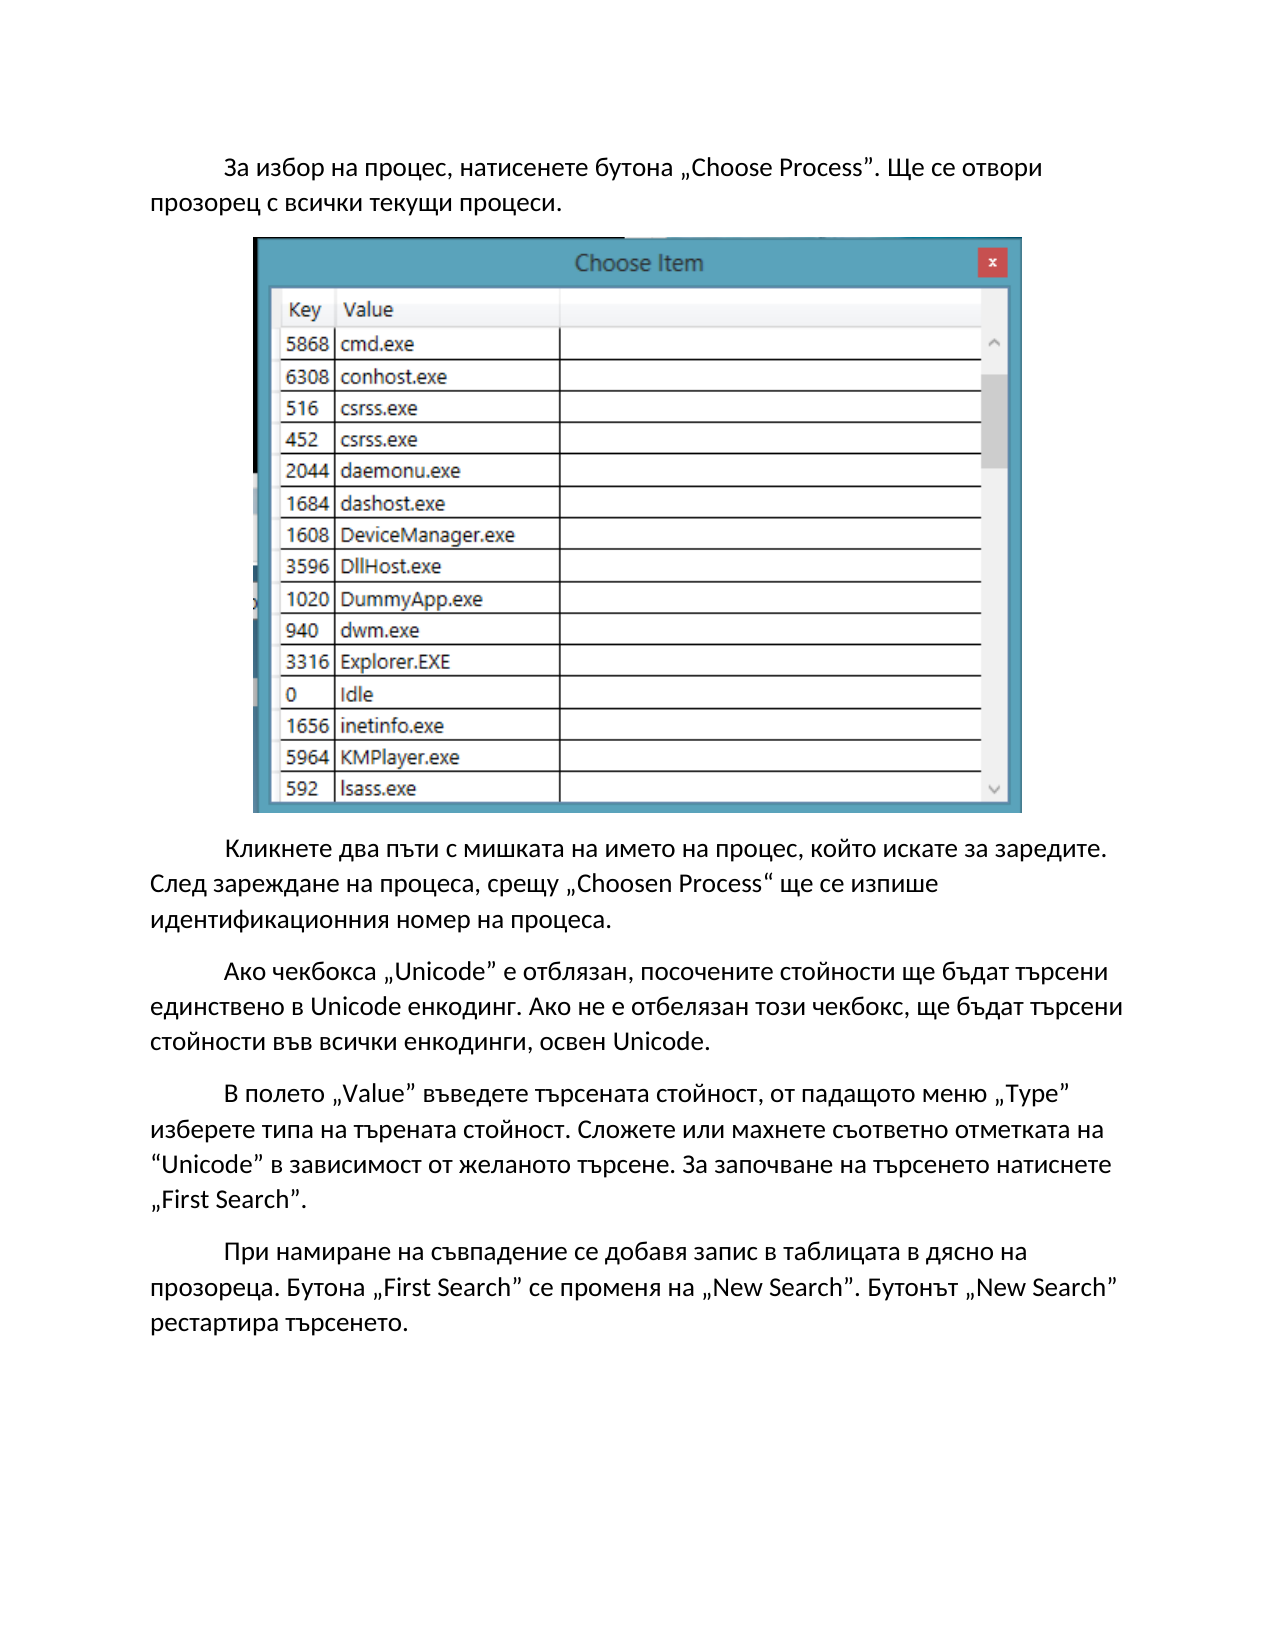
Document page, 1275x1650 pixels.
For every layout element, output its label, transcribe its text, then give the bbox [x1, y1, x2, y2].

text При намиране на съвпадение се добавя запис в таблицата в дясно на прозореца. Бутона „First Search” се променя на „New Search”. Бутонът „New Search” рестартира търсенето. [150, 1234, 1125, 1338]
text За избор на процес, натисенете бутона „Choose Process”. Ще се отвори прозорец с всички текущи процеси. [150, 150, 1125, 218]
text Ако чекбокса „Unicode” е отблязан, посочените стойности ще бъдат търсени единствено в Unicode енкодинг. Ако не е отбелязан този чекбокс, ще бъдат търсени стойности във всички енкодинги, освен Unicode. [150, 954, 1125, 1057]
text В полето „Value” въведете търсената стойност, от падащото меню „Type” изберете типа на търената стойност. Сложете или махнете съответно отметката на “Unicode” в зависимост от желаното търсене. За започване на търсенето натиснете „First Search”. [150, 1076, 1125, 1215]
text Кликнете два пъти с мишката на името на процес, който искате за заредите. След зареждане на процеса, срещу „Choosen Process“ ще се изпише идентификационния номер на процеса. [150, 831, 1125, 935]
